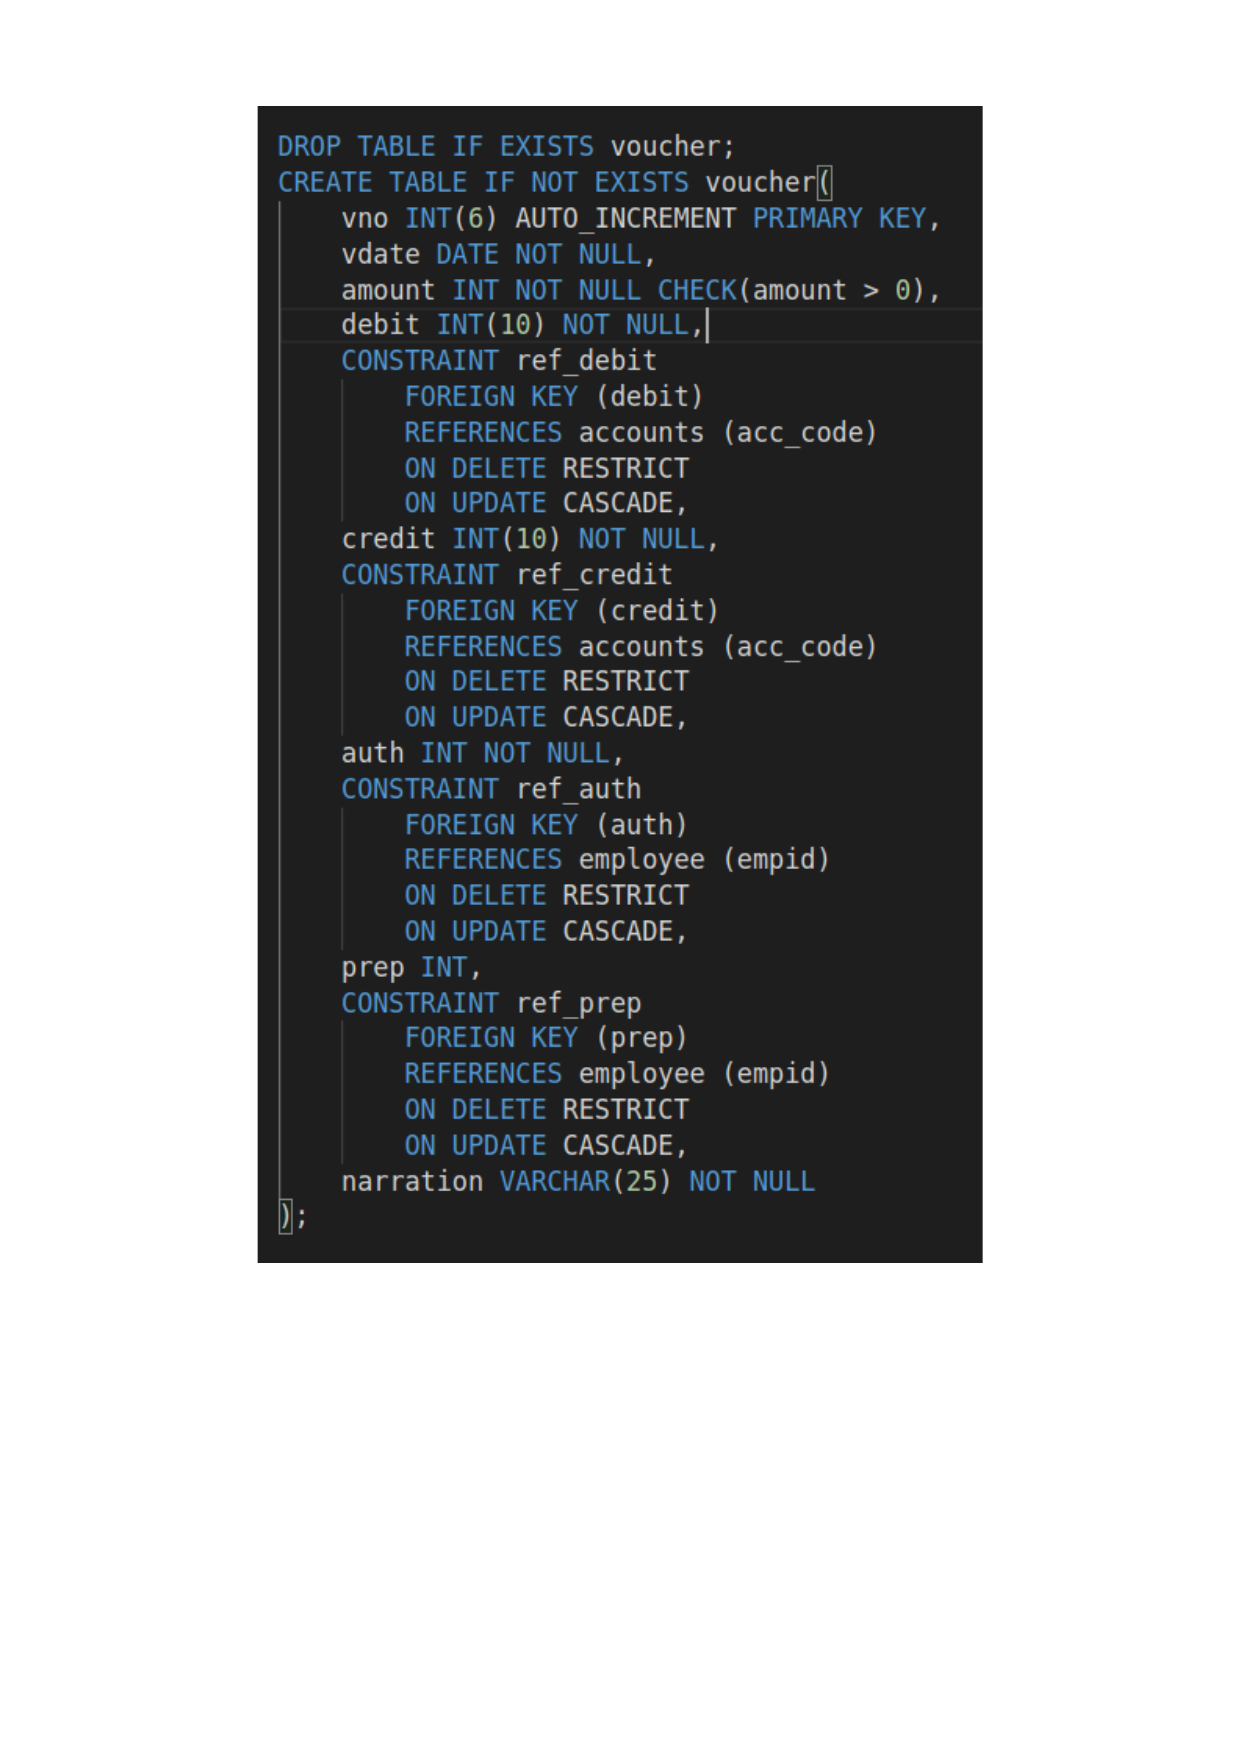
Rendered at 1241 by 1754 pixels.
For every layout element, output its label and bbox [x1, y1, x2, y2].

picture [257, 106, 983, 1263]
